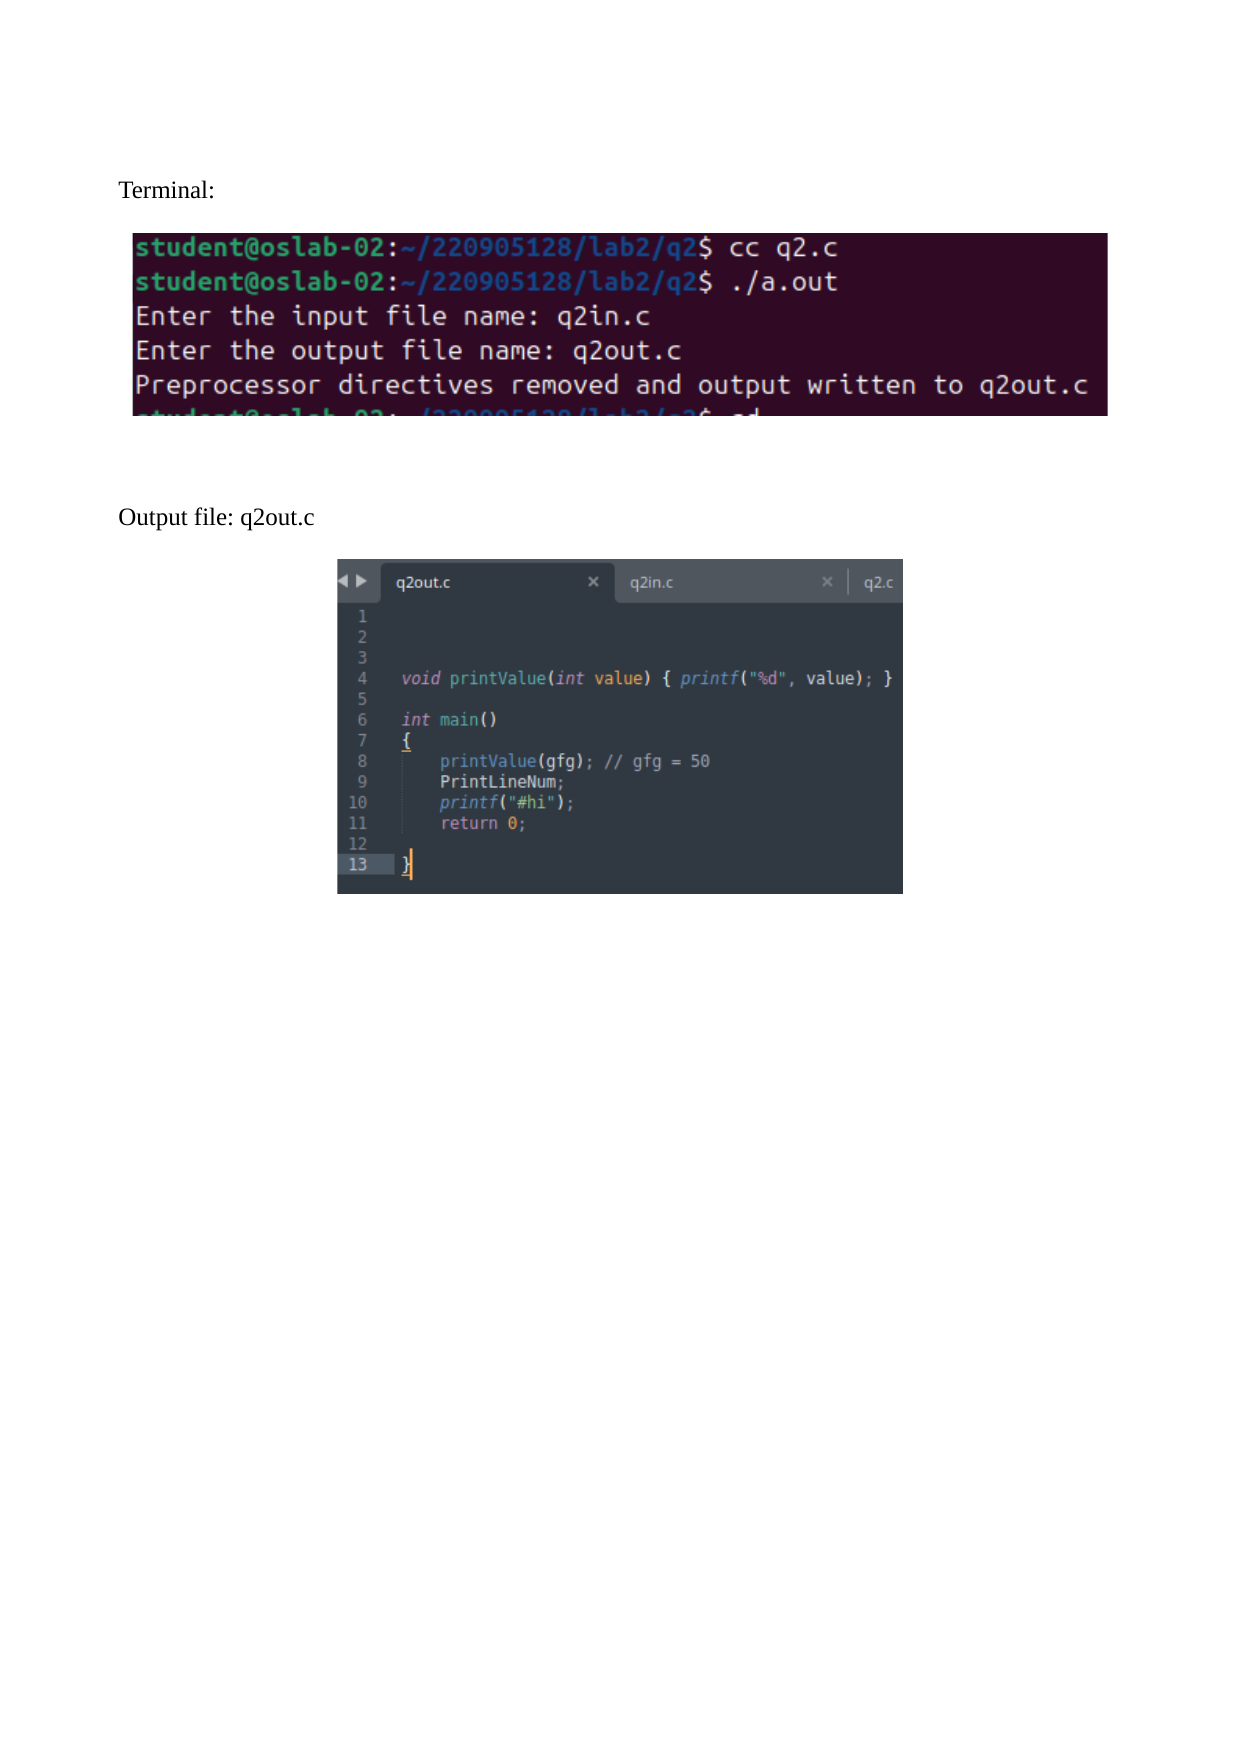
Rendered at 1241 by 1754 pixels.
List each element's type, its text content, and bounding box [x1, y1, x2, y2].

picture [132, 233, 1108, 416]
text Output file: q2out.c [118, 502, 1122, 531]
text Terminal: [118, 176, 1122, 204]
picture [337, 559, 903, 894]
